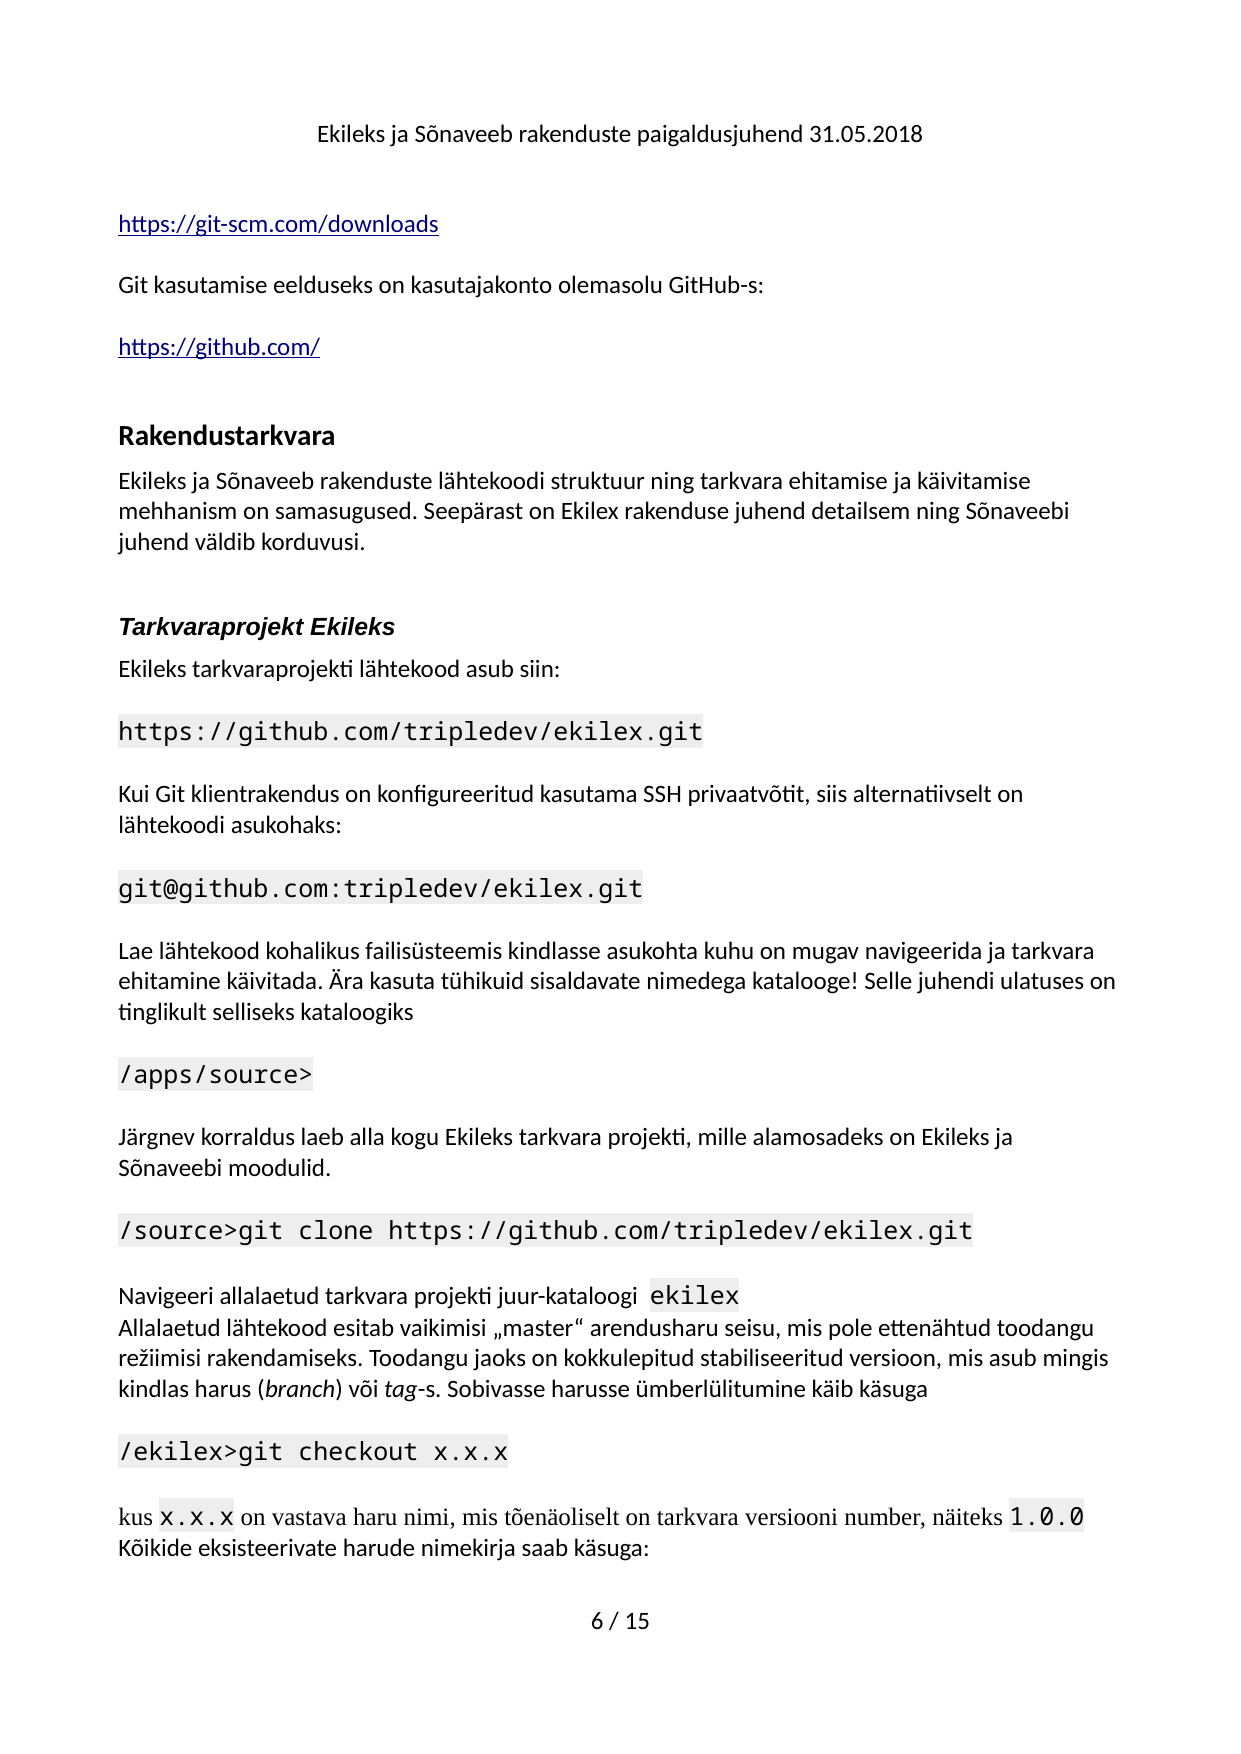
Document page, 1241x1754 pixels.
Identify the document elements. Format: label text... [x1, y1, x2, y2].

subtitle Tarkvaraprojekt Ekileks [118, 612, 1122, 641]
text git@github.com:tripledev/ekilex.git [118, 870, 1122, 904]
text kus x.x.x on vastava haru nimi, mis tõenäoliselt on tarkvara versiooni number, näiteks 1.0.0 [118, 1498, 1122, 1532]
subtitle Rakendustarkvara [118, 417, 1122, 452]
text Lae lähtekood kohalikus failisüsteemis kindlasse asukohta kuhu on mugav navigeerida ja tarkvara ehitamine käivitada. Ära kasuta tühikuid sisaldavate nimedega katalooge! Selle juhendi ulatuses on tinglikult selliseks kataloogiks [118, 935, 1122, 1026]
text Ekileks tarkvaraprojekti lähtekood asub siin: [118, 653, 1122, 683]
text Git kasutamise eelduseks on kasutajakonto olemasolu GitHub-s: [118, 270, 1122, 300]
text https://github.com/tripledev/ekilex.git [118, 714, 1122, 748]
text Järgnev korraldus laeb alla kogu Ekileks tarkvara projekti, mille alamosadeks on Ekileks ja Sõnaveebi moodulid. [118, 1121, 1122, 1182]
text Allalaetud lähtekood esitab vaikimisi „master“ arendusharu seisu, mis pole ettenähtud toodangu režiimisi rakendamiseks. Toodangu jaoks on kokkulepitud stabiliseeritud versioon, mis asub mingis kindlas harus (branch) või tag-s. Sobivasse harusse ümberlülitumine käib käsuga [118, 1312, 1122, 1403]
text Kõikide eksisteerivate harude nimekirja saab käsuga: [118, 1532, 1122, 1563]
text /ekilex>git checkout x.x.x [118, 1434, 1122, 1468]
text Kui Git klientrakendus on konfigureeritud kasutama SSH privaatvõtit, siis alternatiivselt on lähtekoodi asukohaks: [118, 779, 1122, 840]
text /apps/source> [118, 1057, 1122, 1091]
text Ekileks ja Sõnaveeb rakenduste lähtekoodi struktuur ning tarkvara ehitamise ja käivitamise mehhanism on samasugused. Seepärast on Ekilex rakenduse juhend detailsem ning Sõnaveebi juhend väldib korduvusi. [118, 465, 1122, 556]
text https://git-scm.com/downloads [118, 209, 1122, 239]
text Navigeeri allalaetud tarkvara projekti juur-kataloogi ekilex [118, 1278, 1122, 1312]
text /source>git clone https://github.com/tripledev/ekilex.git [118, 1213, 1122, 1247]
text https://github.com/ [118, 331, 1122, 361]
